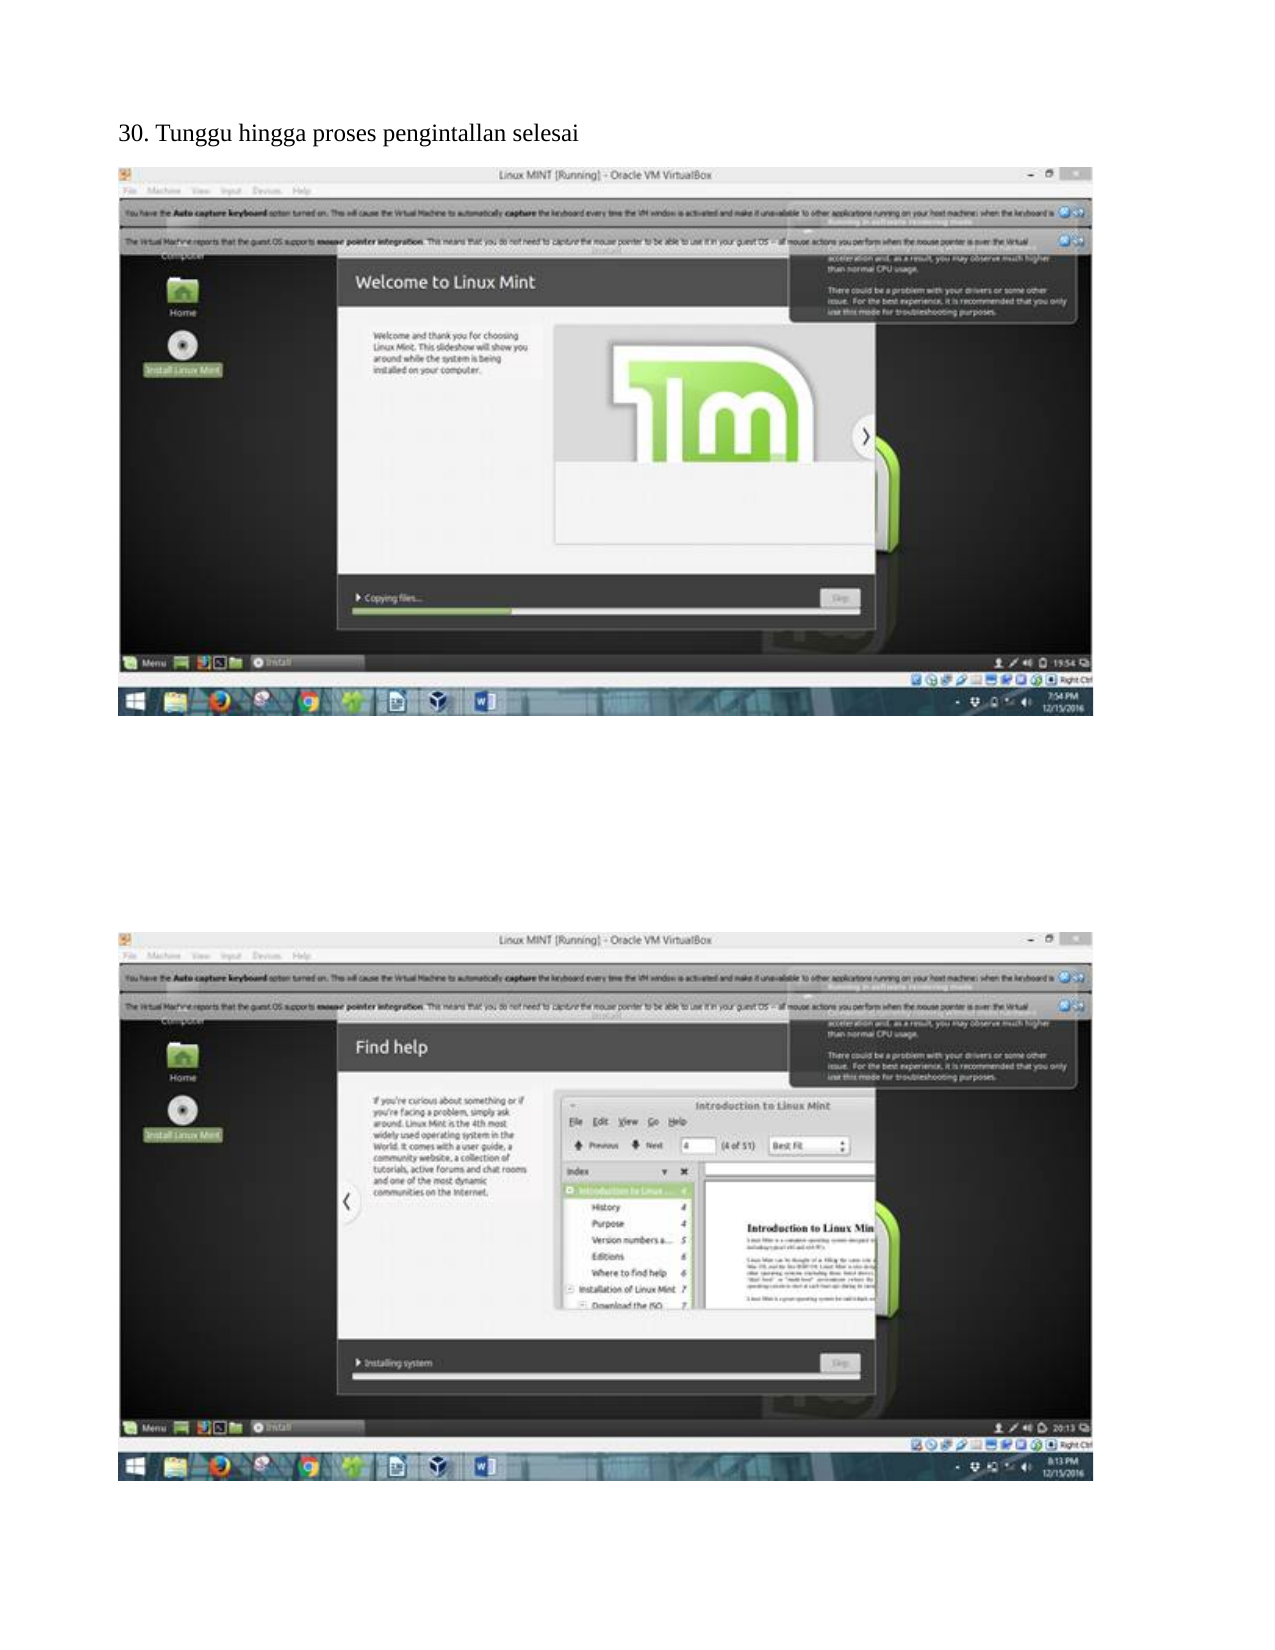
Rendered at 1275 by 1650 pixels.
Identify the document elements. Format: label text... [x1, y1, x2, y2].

picture [118, 932, 1094, 1481]
text 30. Tunggu hingga proses pengintallan selesai [118, 118, 1157, 147]
picture [118, 167, 1094, 716]
